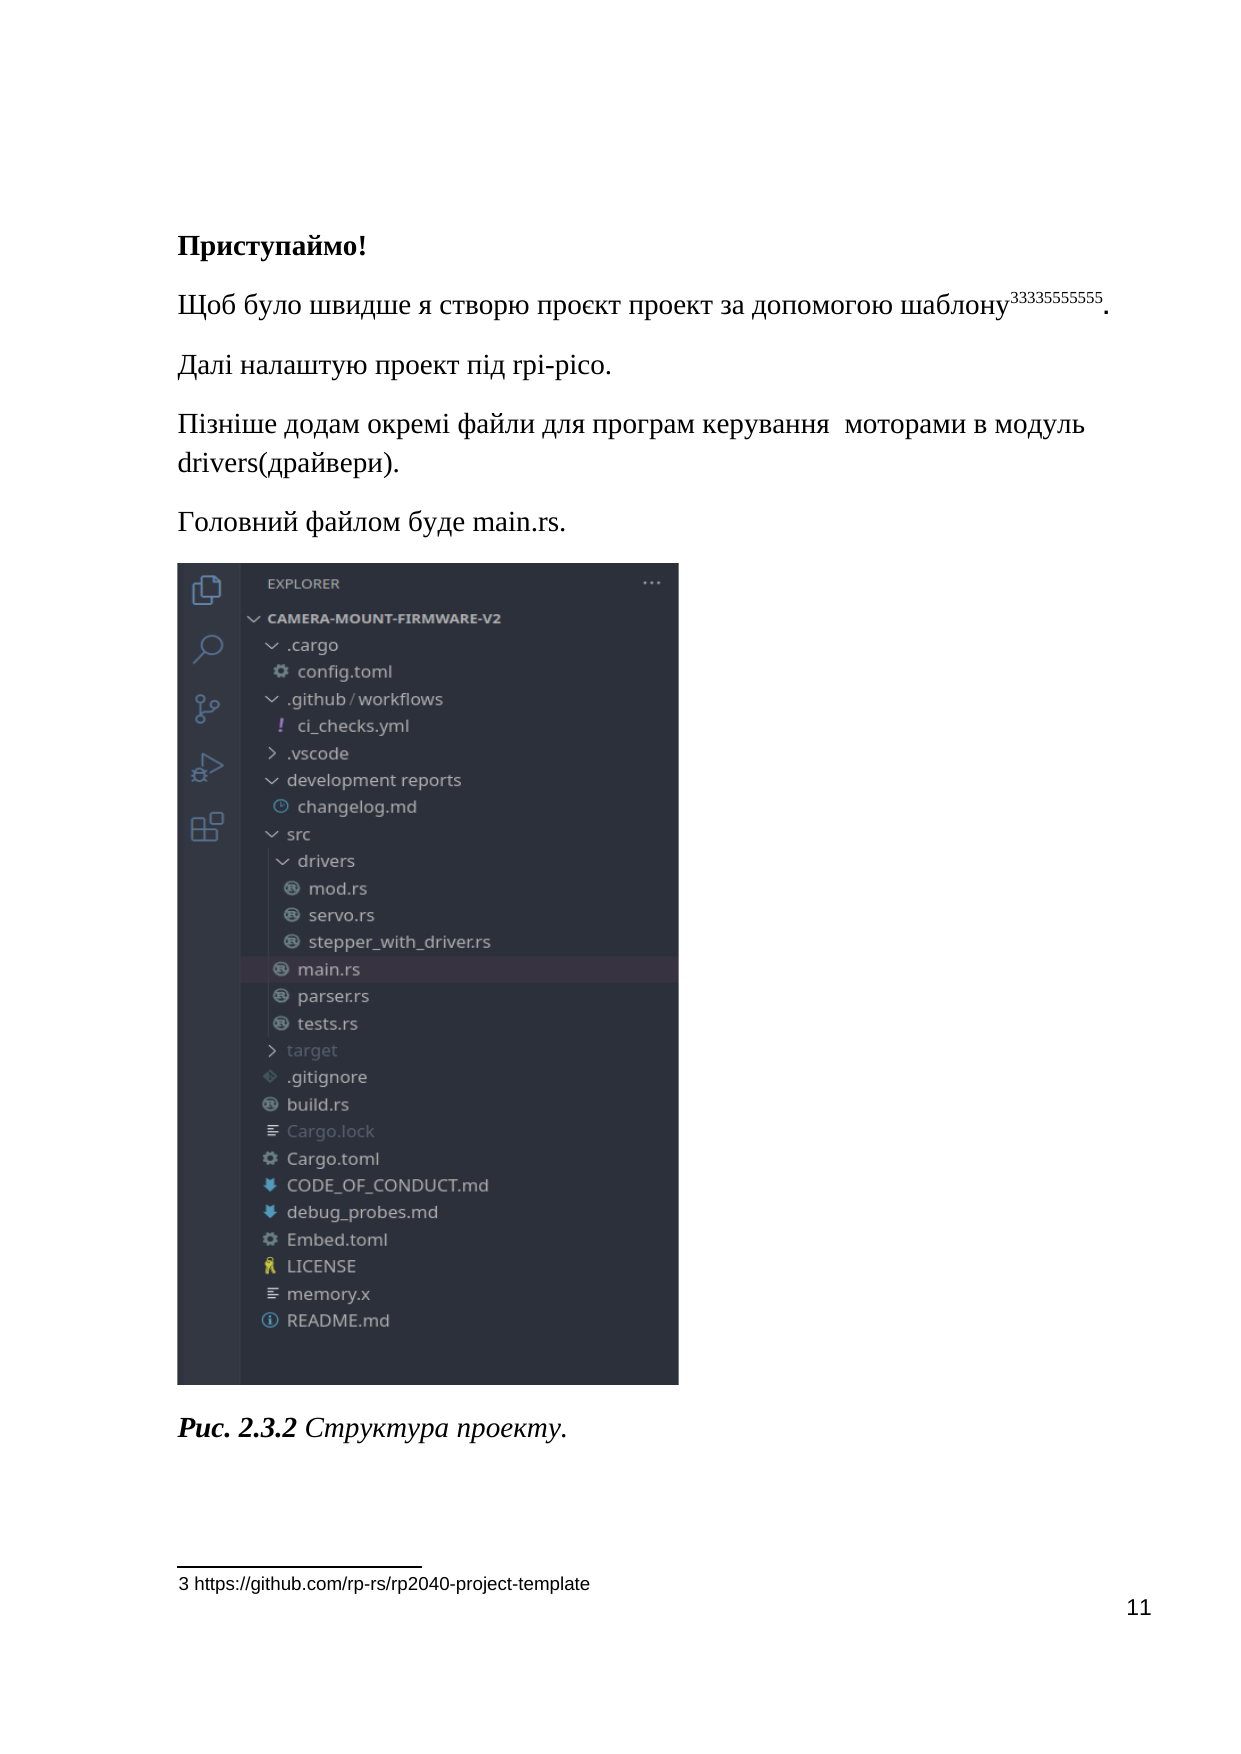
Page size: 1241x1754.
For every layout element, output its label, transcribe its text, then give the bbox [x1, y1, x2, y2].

text Головний файлом буде main.rs. [177, 504, 1152, 538]
text Далі налаштую проект під rpi-pico. [177, 347, 1152, 380]
text Щоб було швидше я створю проєкт проект за допомогою шаблону3335555555. [177, 287, 1152, 321]
text Приступаймо! [177, 228, 1152, 262]
text https://github.com/rp-rs/rp2040-project-template [178, 1573, 1152, 1594]
picture [177, 563, 679, 1385]
text Пізніше додам окремі файли для програм керування моторами в модуль drivers(драйвери). [177, 406, 1152, 478]
text Рис. 2.3.2 Структура проекту. [177, 1410, 1152, 1443]
